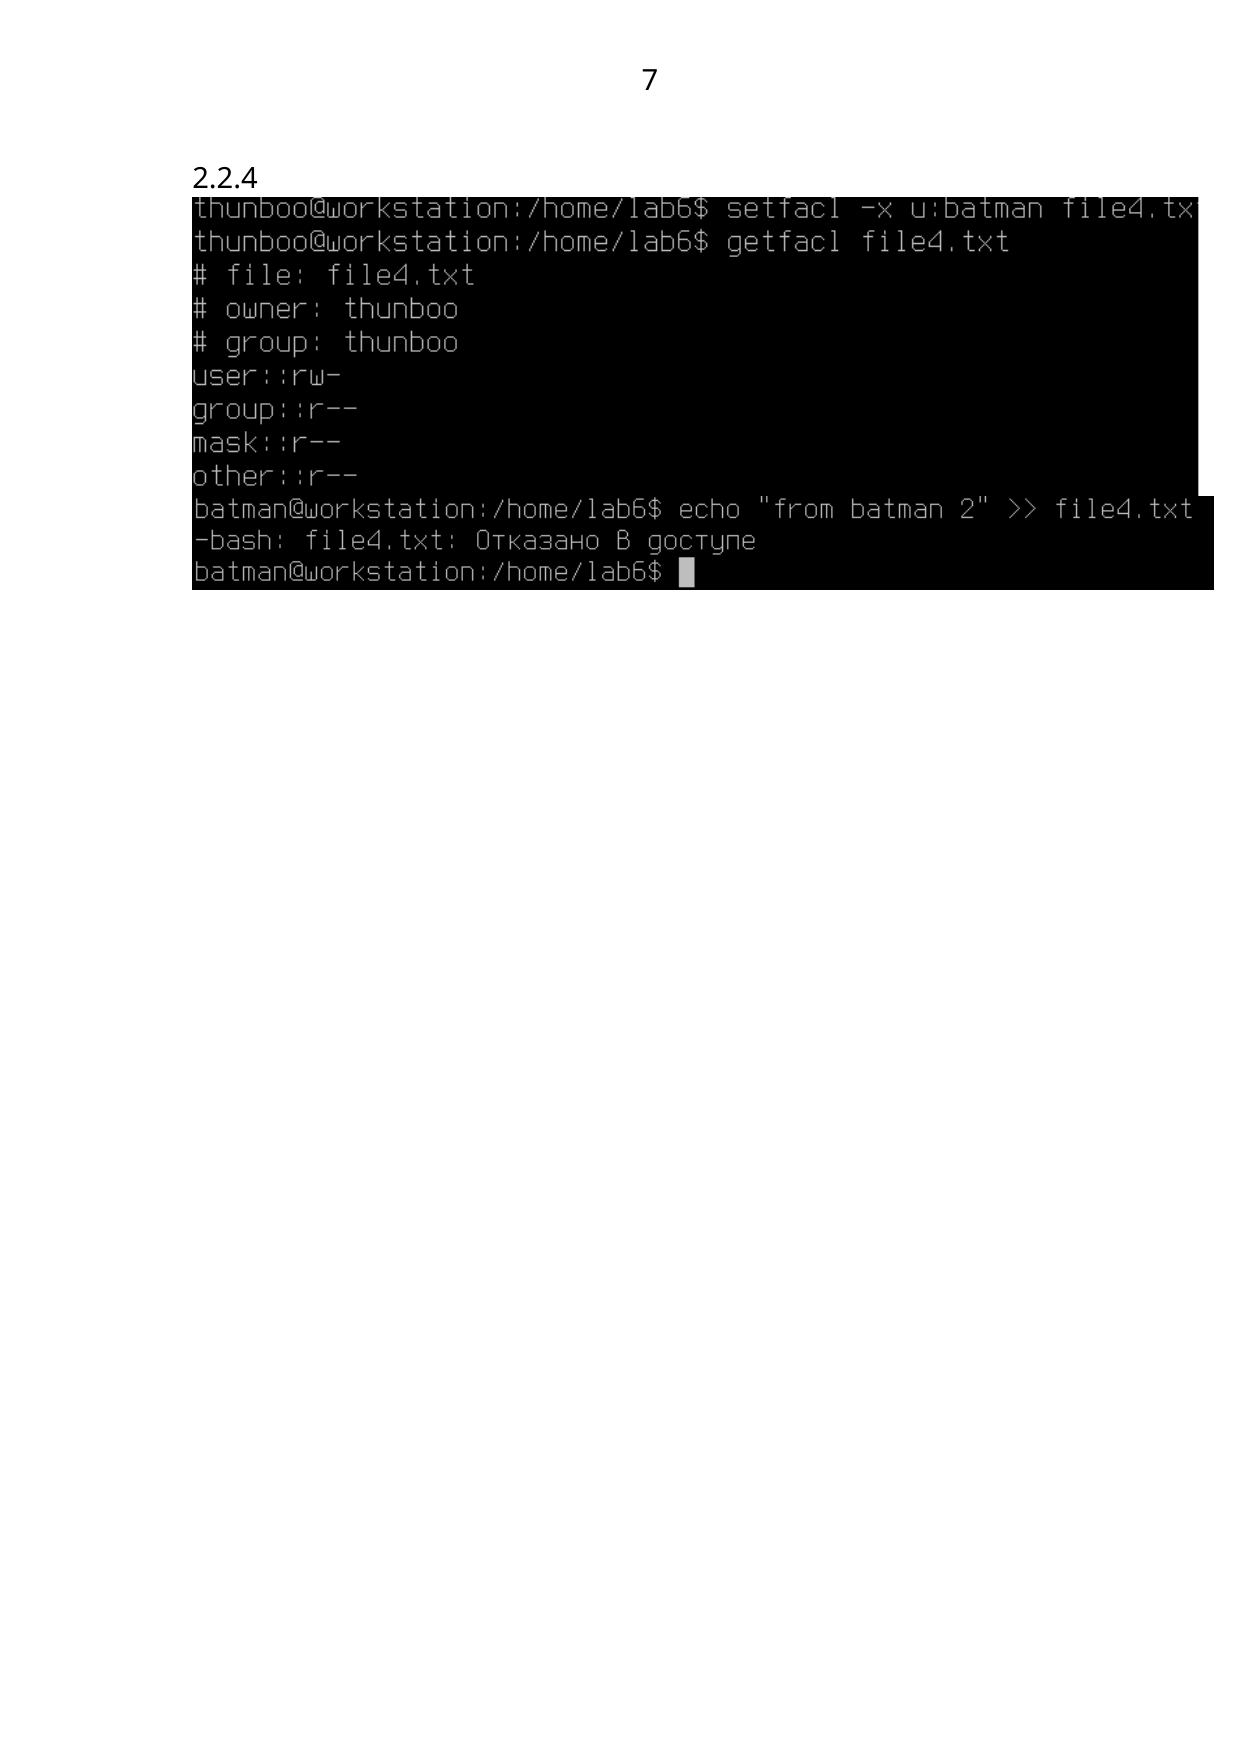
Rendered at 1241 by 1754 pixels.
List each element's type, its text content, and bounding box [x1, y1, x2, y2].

text 2.2.4 [118, 158, 1181, 197]
picture [192, 197, 1214, 590]
